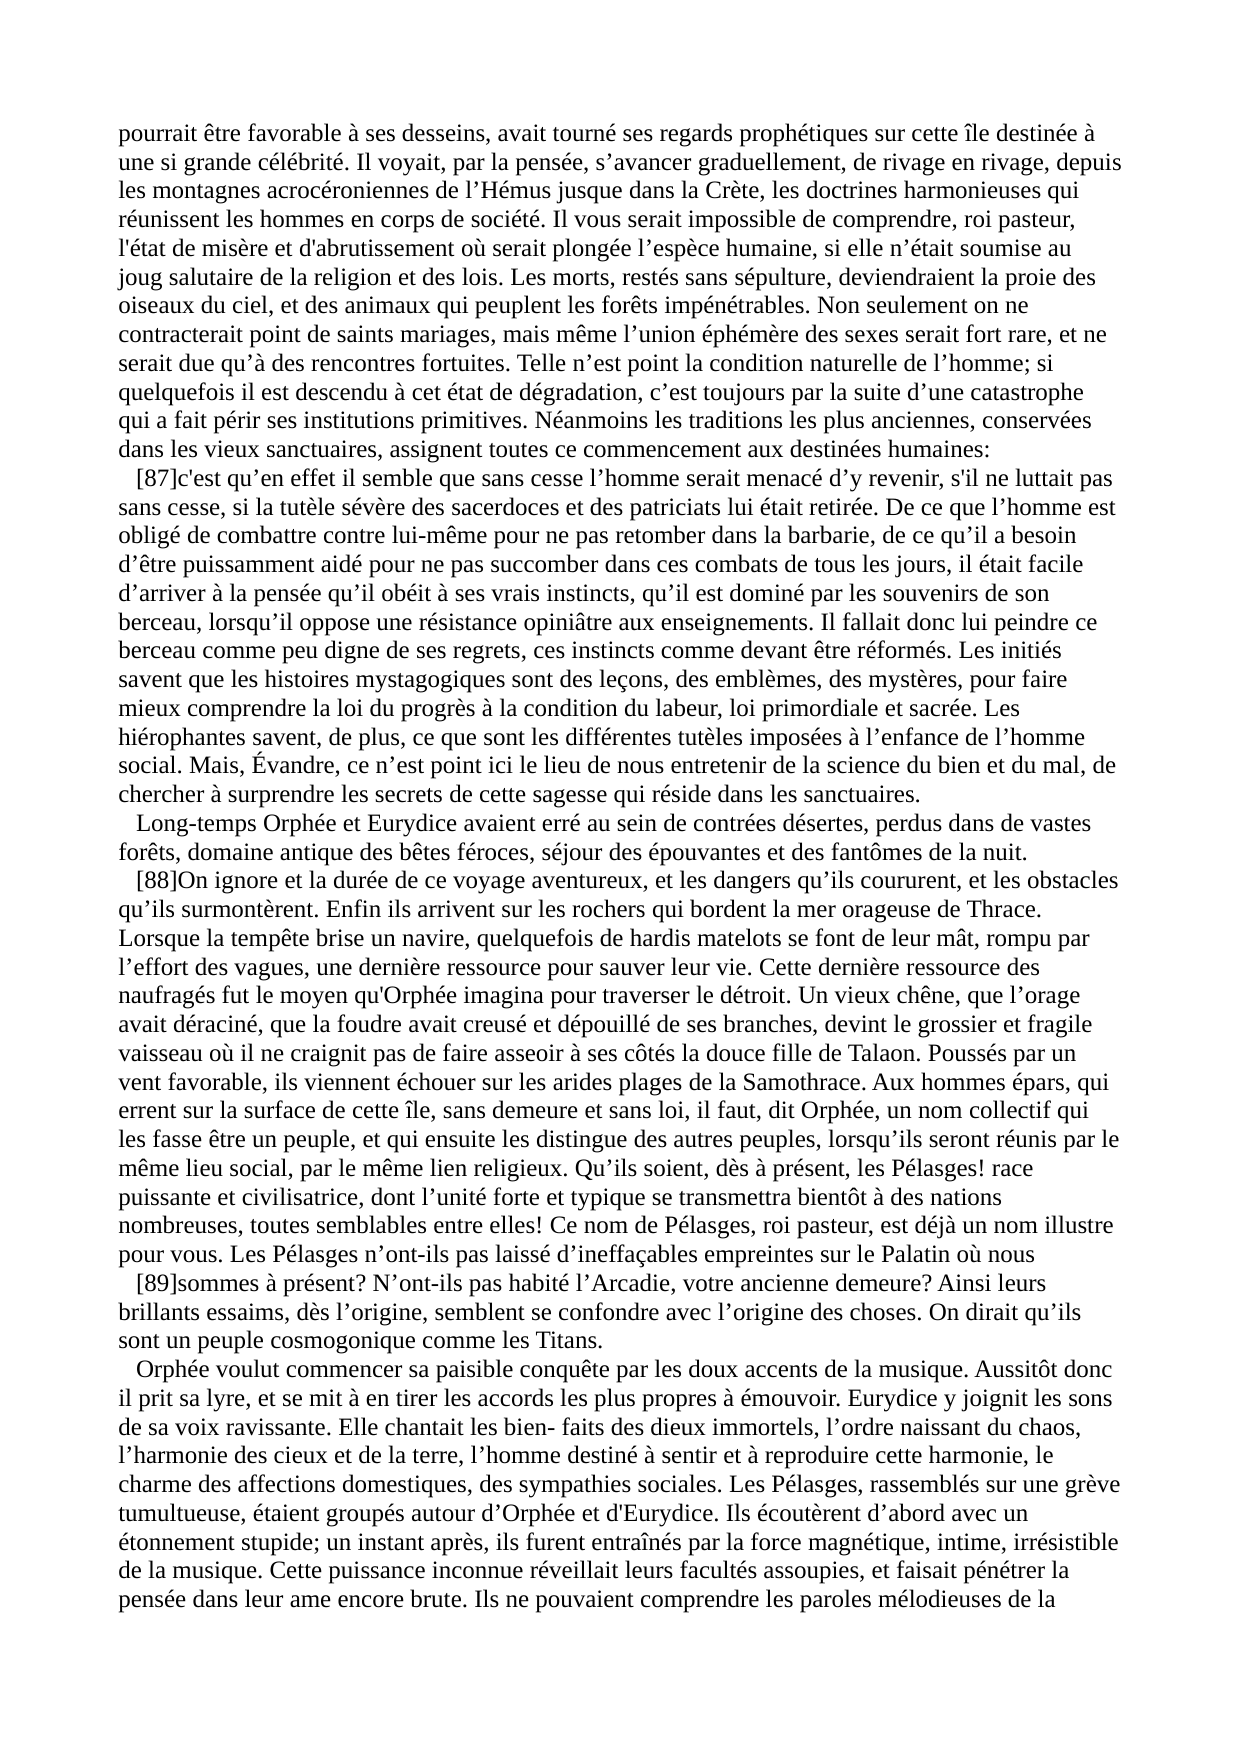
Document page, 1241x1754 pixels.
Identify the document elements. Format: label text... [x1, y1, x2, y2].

text [87]c'est qu’en effet il semble que sans cesse l’homme serait menacé d’y revenir, s'il ne luttait pas sans cesse, si la tutèle sévère des sacerdoces et des patriciats lui était retirée. De ce que l’homme est obligé de combattre contre lui-même pour ne pas retomber dans la barbarie, de ce qu’il a besoin d’être puissamment aidé pour ne pas succomber dans ces combats de tous les jours, il était facile d’arriver à la pensée qu’il obéit à ses vrais instincts, qu’il est dominé par les souvenirs de son berceau, lorsqu’il oppose une résistance opiniâtre aux enseignements. Il fallait donc lui peindre ce berceau comme peu digne de ses regrets, ces instincts comme devant être réformés. Les initiés savent que les histoires mystagogiques sont des leçons, des emblèmes, des mystères, pour faire mieux comprendre la loi du progrès à la condition du labeur, loi primordiale et sacrée. Les hiérophantes savent, de plus, ce que sont les différentes tutèles imposées à l’enfance de l’homme social. Mais, Évandre, ce n’est point ici le lieu de nous entretenir de la science du bien et du mal, de chercher à surprendre les secrets de cette sagesse qui réside dans les sanctuaires. [118, 463, 1122, 808]
text pourrait être favorable à ses desseins, avait tourné ses regards prophétiques sur cette île destinée à une si grande célébrité. Il voyait, par la pensée, s’avancer graduellement, de rivage en rivage, depuis les montagnes acrocéroniennes de l’Hémus jusque dans la Crète, les doctrines harmonieuses qui réunissent les hommes en corps de société. Il vous serait impossible de comprendre, roi pasteur, l'état de misère et d'abrutissement où serait plongée l’espèce humaine, si elle n’était soumise au joug salutaire de la religion et des lois. Les morts, restés sans sépulture, deviendraient la proie des oiseaux du ciel, et des animaux qui peuplent les forêts impénétrables. Non seulement on ne contracterait point de saints mariages, mais même l’union éphémère des sexes serait fort rare, et ne serait due qu’à des rencontres fortuites. Telle n’est point la condition naturelle de l’homme; si quelquefois il est descendu à cet état de dégradation, c’est toujours par la suite d’une catastrophe qui a fait périr ses institutions primitives. Néanmoins les traditions les plus anciennes, conservées dans les vieux sanctuaires, assignent toutes ce commencement aux destinées humaines: [118, 118, 1122, 463]
text [89]sommes à présent? N’ont-ils pas habité l’Arcadie, votre ancienne demeure? Ainsi leurs brillants essaims, dès l’origine, semblent se confondre avec l’origine des choses. On dirait qu’ils sont un peuple cosmogonique comme les Titans. [118, 1268, 1122, 1354]
text Orphée voulut commencer sa paisible conquête par les doux accents de la musique. Aussitôt donc il prit sa lyre, et se mit à en tirer les accords les plus propres à émouvoir. Eurydice y joignit les sons de sa voix ravissante. Elle chantait les bien- faits des dieux immortels, l’ordre naissant du chaos, l’harmonie des cieux et de la terre, l’homme destiné à sentir et à reproduire cette harmonie, le charme des affections domestiques, des sympathies sociales. Les Pélasges, rassemblés sur une grève tumultueuse, étaient groupés autour d’Orphée et d'Eurydice. Ils écoutèrent d’abord avec un étonnement stupide; un instant après, ils furent entraînés par la force magnétique, intime, irrésistible de la musique. Cette puissance inconnue réveillait leurs facultés assoupies, et faisait pénétrer la pensée dans leur ame encore brute. Ils ne pouvaient comprendre les paroles mélodieuses de la [118, 1354, 1122, 1613]
text Long-temps Orphée et Eurydice avaient erré au sein de contrées désertes, perdus dans de vastes forêts, domaine antique des bêtes féroces, séjour des épouvantes et des fantômes de la nuit. [118, 808, 1122, 866]
text [88]On ignore et la durée de ce voyage aventureux, et les dangers qu’ils coururent, et les obstacles qu’ils surmontèrent. Enfin ils arrivent sur les rochers qui bordent la mer orageuse de Thrace. Lorsque la tempête brise un navire, quelquefois de hardis matelots se font de leur mât, rompu par l’effort des vagues, une dernière ressource pour sauver leur vie. Cette dernière ressource des naufragés fut le moyen qu'Orphée imagina pour traverser le détroit. Un vieux chêne, que l’orage avait déraciné, que la foudre avait creusé et dépouillé de ses branches, devint le grossier et fragile vaisseau où il ne craignit pas de faire asseoir à ses côtés la douce fille de Talaon. Poussés par un vent favorable, ils viennent échouer sur les arides plages de la Samothrace. Aux hommes épars, qui errent sur la surface de cette île, sans demeure et sans loi, il faut, dit Orphée, un nom collectif qui les fasse être un peuple, et qui ensuite les distingue des autres peuples, lorsqu’ils seront réunis par le même lieu social, par le même lien religieux. Qu’ils soient, dès à présent, les Pélasges! race puissante et civilisatrice, dont l’unité forte et typique se transmettra bientôt à des nations nombreuses, toutes semblables entre elles! Ce nom de Pélasges, roi pasteur, est déjà un nom illustre pour vous. Les Pélasges n’ont-ils pas laissé d’ineffaçables empreintes sur le Palatin où nous [118, 866, 1122, 1268]
